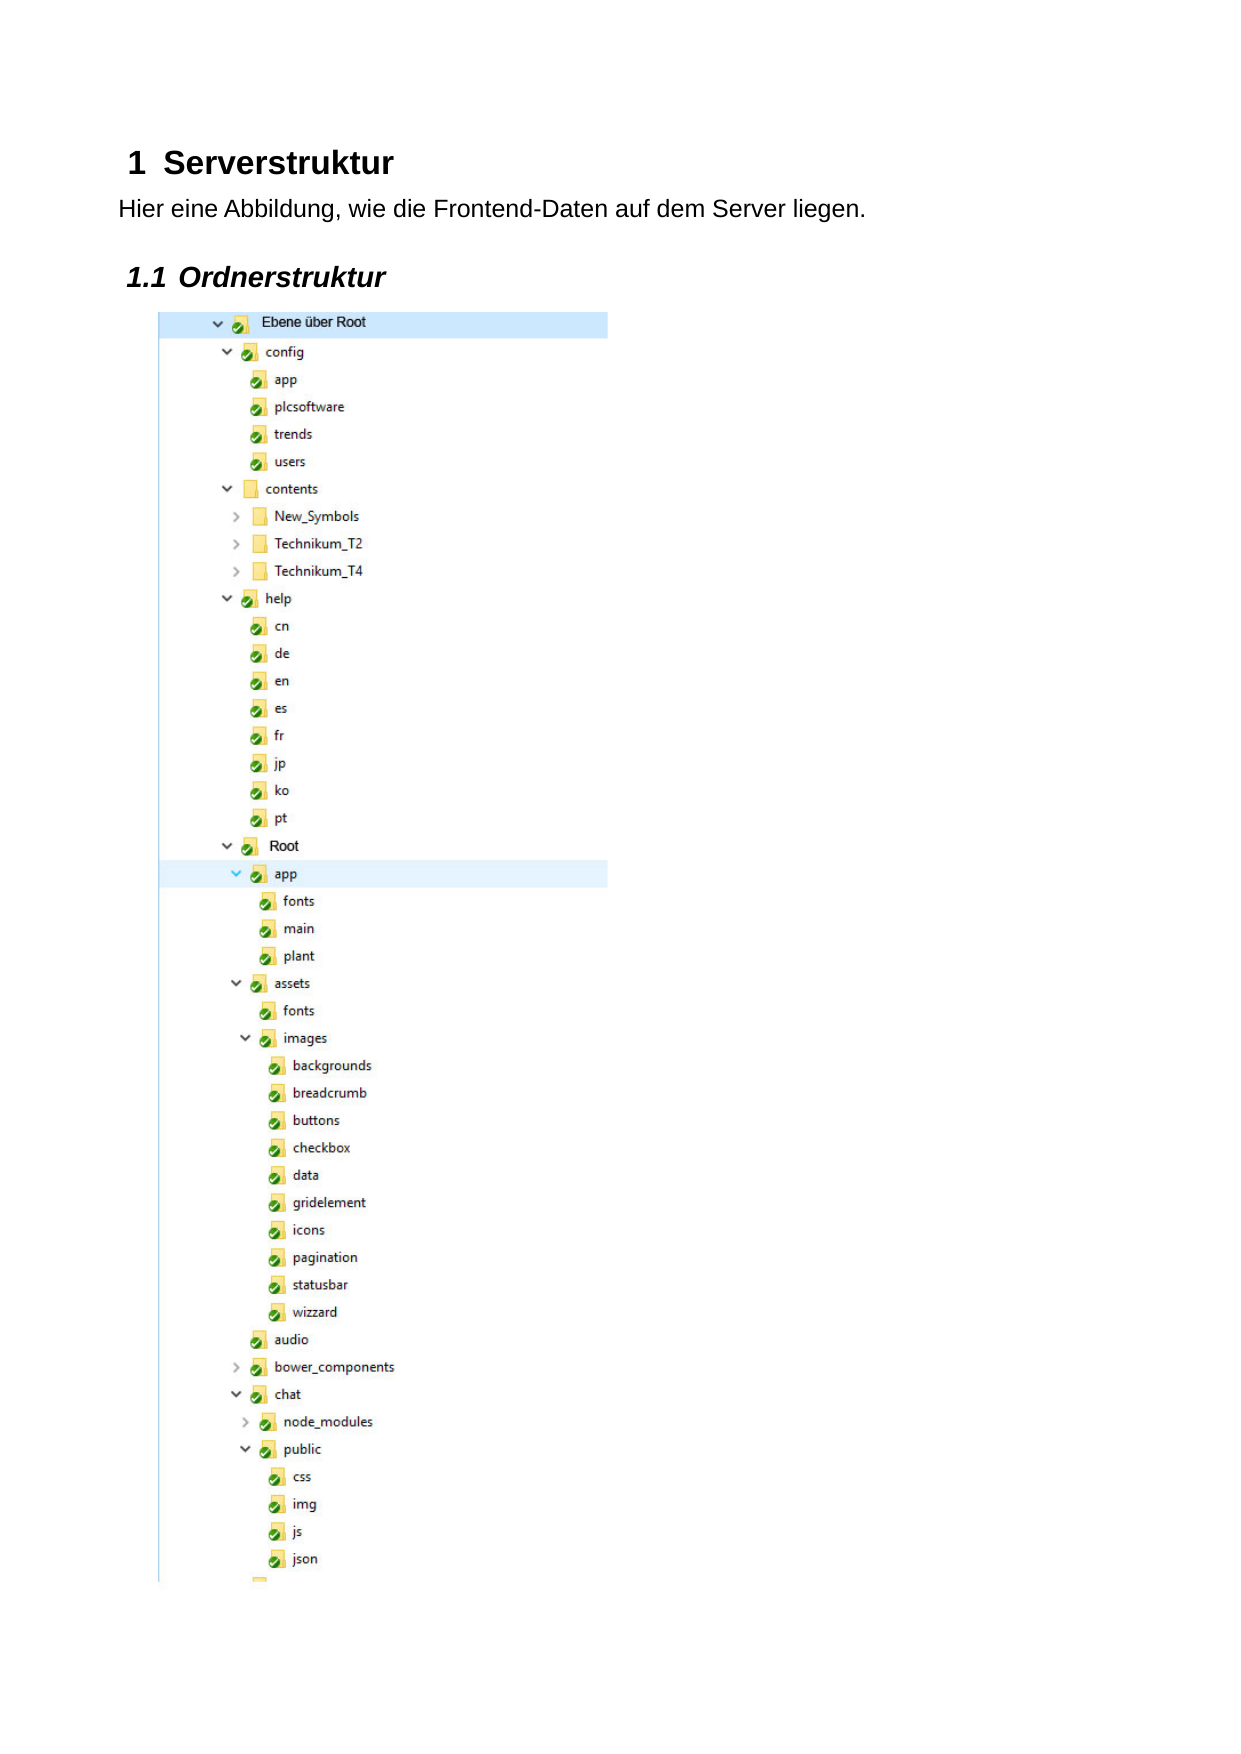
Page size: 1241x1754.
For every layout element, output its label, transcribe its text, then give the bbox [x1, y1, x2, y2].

text Hier eine Abbildung, wie die Frontend-Daten auf dem Server liegen. [118, 194, 1122, 223]
picture [158, 312, 608, 1616]
subtitle Ordnerstruktur [118, 261, 1122, 294]
subtitle Serverstruktur [118, 143, 1122, 182]
